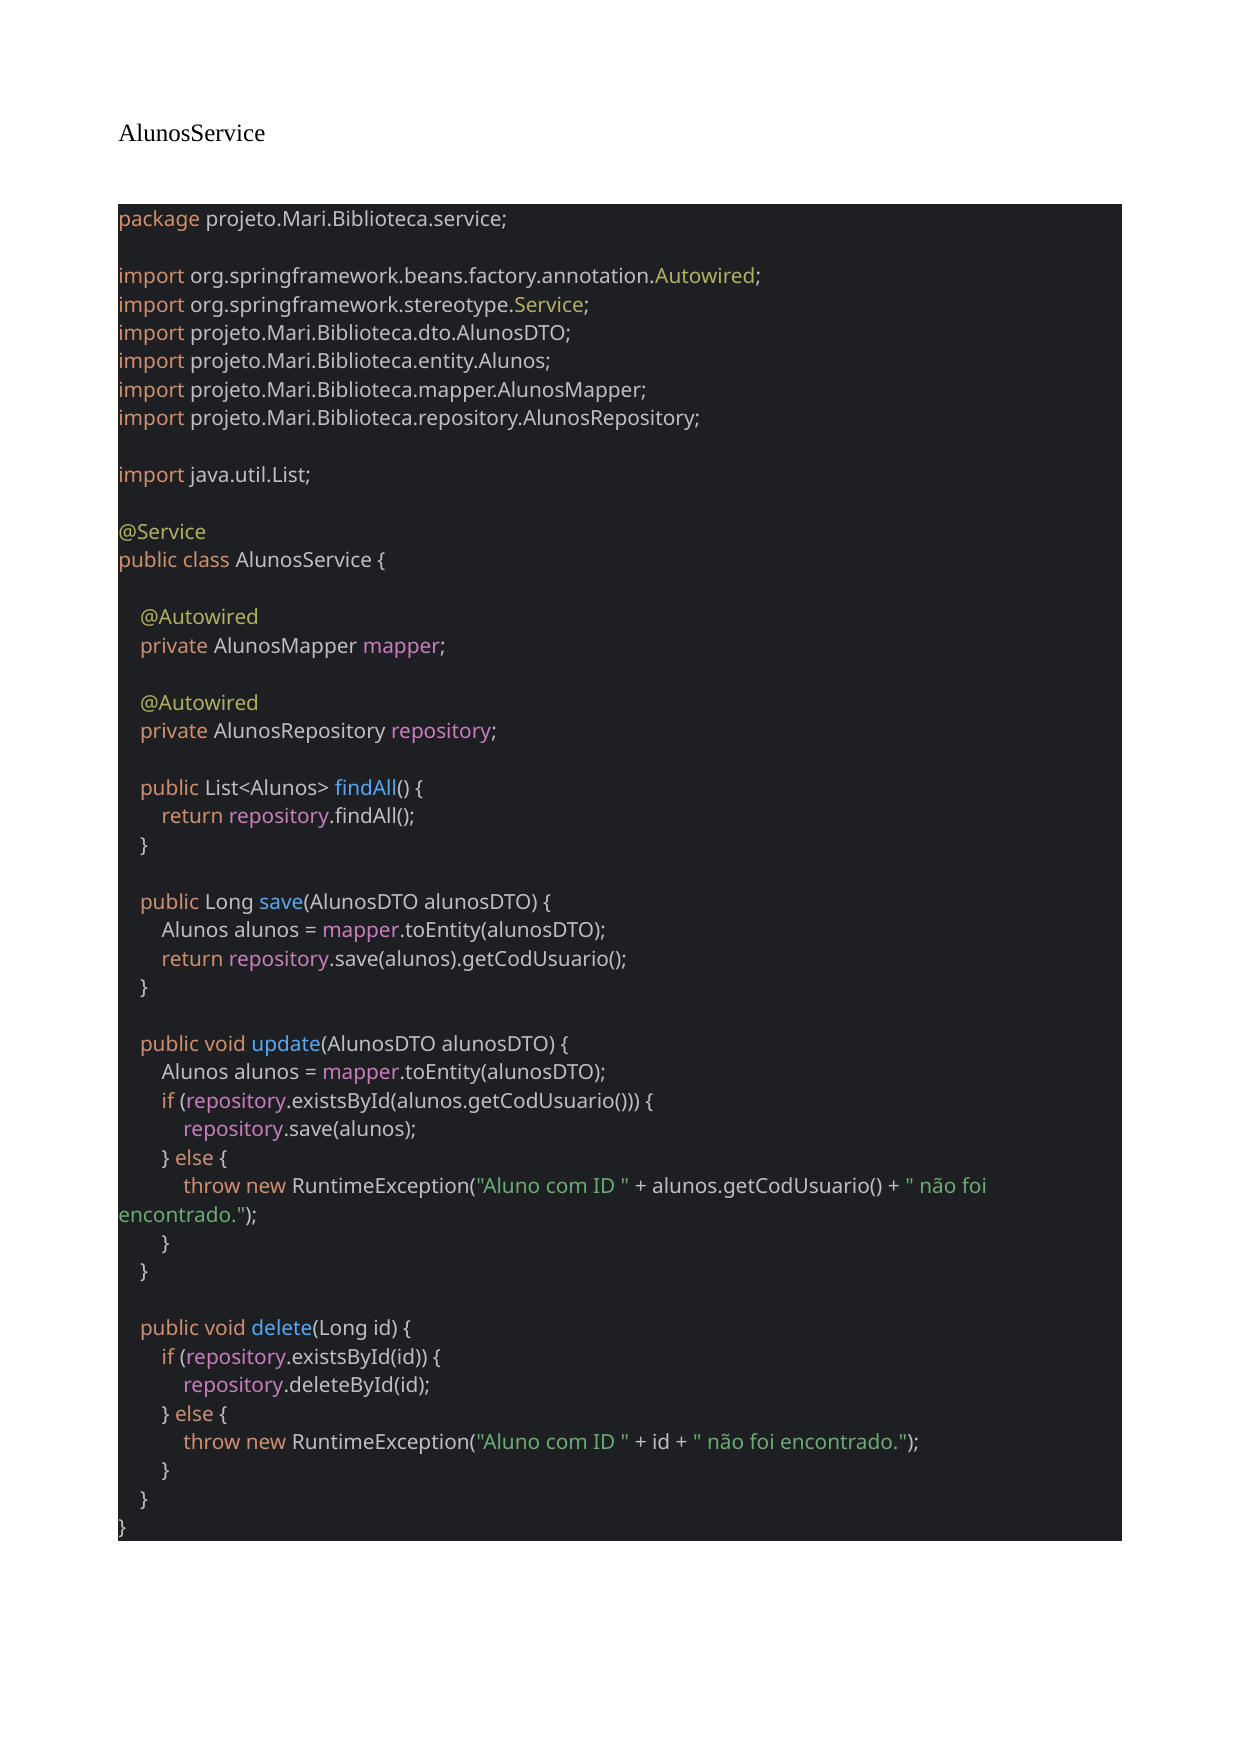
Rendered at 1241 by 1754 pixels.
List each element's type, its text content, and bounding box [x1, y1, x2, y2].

text AlunosService [118, 118, 1122, 147]
text package projeto.Mari.Biblioteca.service; import org.springframework.beans.factory.annotation.Autowired; import org.springframework.stereotype.Service; import projeto.Mari.Biblioteca.dto.AlunosDTO; import projeto.Mari.Biblioteca.entity.Alunos; import projeto.Mari.Biblioteca.mapper.AlunosMapper; import projeto.Mari.Biblioteca.repository.AlunosRepository; import java.util.List; @Service public class AlunosService { @Autowired private AlunosMapper mapper; @Autowired private AlunosRepository repository; public List<Alunos> findAll() { return repository.findAll(); } public Long save(AlunosDTO alunosDTO) { Alunos alunos = mapper.toEntity(alunosDTO); return repository.save(alunos).getCodUsuario(); } public void update(AlunosDTO alunosDTO) { Alunos alunos = mapper.toEntity(alunosDTO); if (repository.existsById(alunos.getCodUsuario())) { repository.save(alunos); } else { throw new RuntimeException("Aluno com ID " + alunos.getCodUsuario() + " não foi encontrado."); } } public void delete(Long id) { if (repository.existsById(id)) { repository.deleteById(id); } else { throw new RuntimeException("Aluno com ID " + id + " não foi encontrado."); } } } [118, 204, 1122, 1541]
